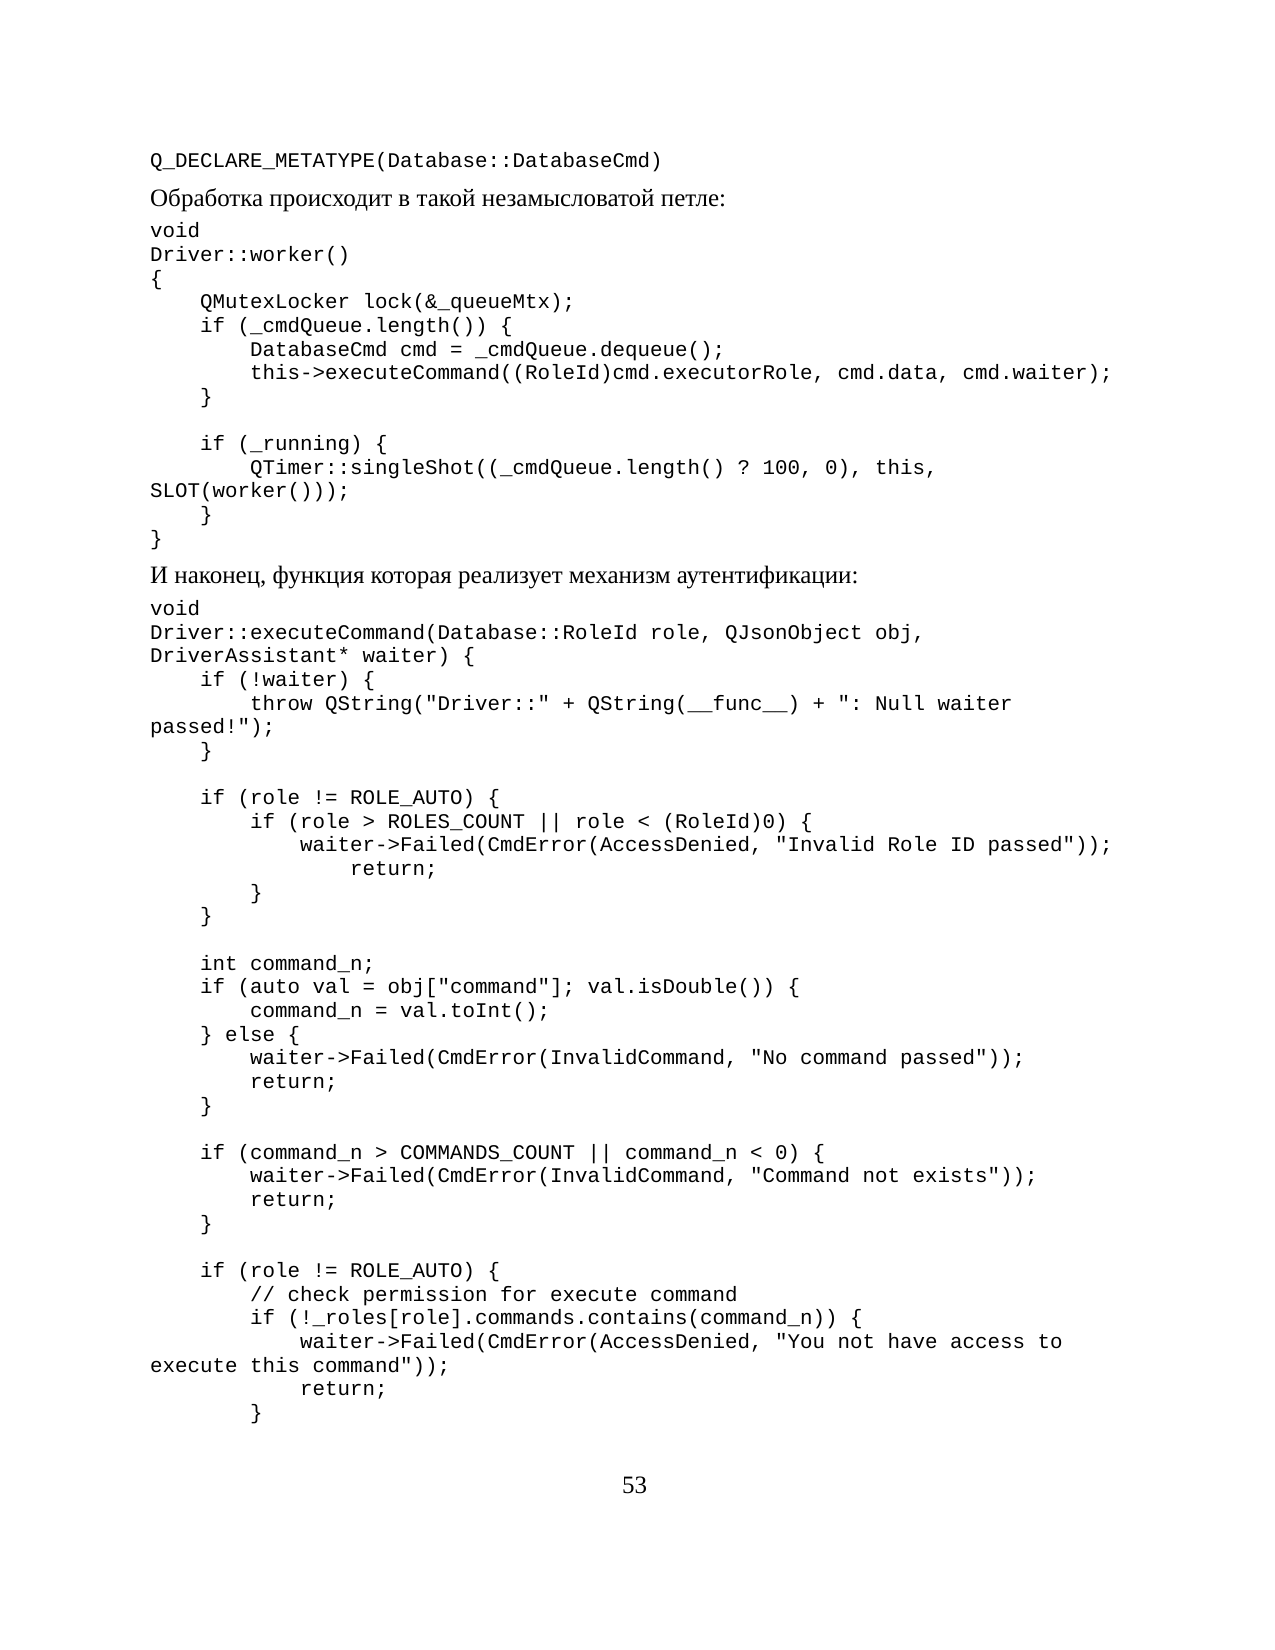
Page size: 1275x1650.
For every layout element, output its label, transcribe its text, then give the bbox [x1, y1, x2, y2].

text } [150, 740, 1125, 763]
text if (command_n > COMMANDS_COUNT || command_n < 0) { [150, 1142, 1125, 1166]
text waiter->Failed(CmdError(InvalidCommand, "Command not exists")); [150, 1166, 1125, 1189]
text } [150, 1094, 1125, 1118]
text И наконец, функция которая реализует механизм аутентификации: [150, 560, 1125, 589]
text return; [150, 1378, 1125, 1402]
text QMutexLocker lock(&_queueMtx); [150, 291, 1125, 315]
text } [150, 1402, 1125, 1426]
text return; [150, 858, 1125, 882]
text } [150, 882, 1125, 905]
text if (role > ROLES_COUNT || role < (RoleId)0) { [150, 811, 1125, 834]
text if (!_roles[role].commands.contains(command_n)) { [150, 1307, 1125, 1331]
text // check permission for execute command [150, 1284, 1125, 1307]
text { [150, 268, 1125, 291]
text QTimer::singleShot((_cmdQueue.length() ? 100, 0), this, SLOT(worker())); [150, 457, 1125, 504]
text } [150, 528, 1125, 551]
text Driver::worker() [150, 244, 1125, 268]
text } [150, 504, 1125, 528]
text waiter->Failed(CmdError(InvalidCommand, "No command passed")); [150, 1047, 1125, 1071]
text int command_n; [150, 953, 1125, 976]
text return; [150, 1071, 1125, 1094]
text } [150, 1213, 1125, 1236]
text void [150, 220, 1125, 244]
text if (role != ROLE_AUTO) { [150, 1260, 1125, 1284]
text void [150, 598, 1125, 622]
text Driver::executeCommand(Database::RoleId role, QJsonObject obj, DriverAssistant* waiter) { [150, 622, 1125, 669]
text if (_cmdQueue.length()) { [150, 315, 1125, 338]
text command_n = val.toInt(); [150, 1000, 1125, 1024]
text if (auto val = obj["command"]; val.isDouble()) { [150, 976, 1125, 1000]
text } [150, 386, 1125, 409]
text if (!waiter) { [150, 669, 1125, 693]
text if (_running) { [150, 433, 1125, 457]
text DatabaseCmd cmd = _cmdQueue.dequeue(); [150, 338, 1125, 362]
text this->executeCommand((RoleId)cmd.executorRole, cmd.data, cmd.waiter); [150, 362, 1125, 386]
text return; [150, 1189, 1125, 1213]
text throw QString("Driver::" + QString(__func__) + ": Null waiter passed!"); [150, 693, 1125, 740]
text if (role != ROLE_AUTO) { [150, 787, 1125, 811]
text waiter->Failed(CmdError(AccessDenied, "You not have access to execute this command")); [150, 1331, 1125, 1378]
text } else { [150, 1024, 1125, 1047]
text waiter->Failed(CmdError(AccessDenied, "Invalid Role ID passed")); [150, 834, 1125, 858]
text } [150, 905, 1125, 929]
text Q_DECLARE_METATYPE(Database::DatabaseCmd) [150, 150, 1125, 174]
text Обработка происходит в такой незамысловатой петле: [150, 183, 1125, 211]
